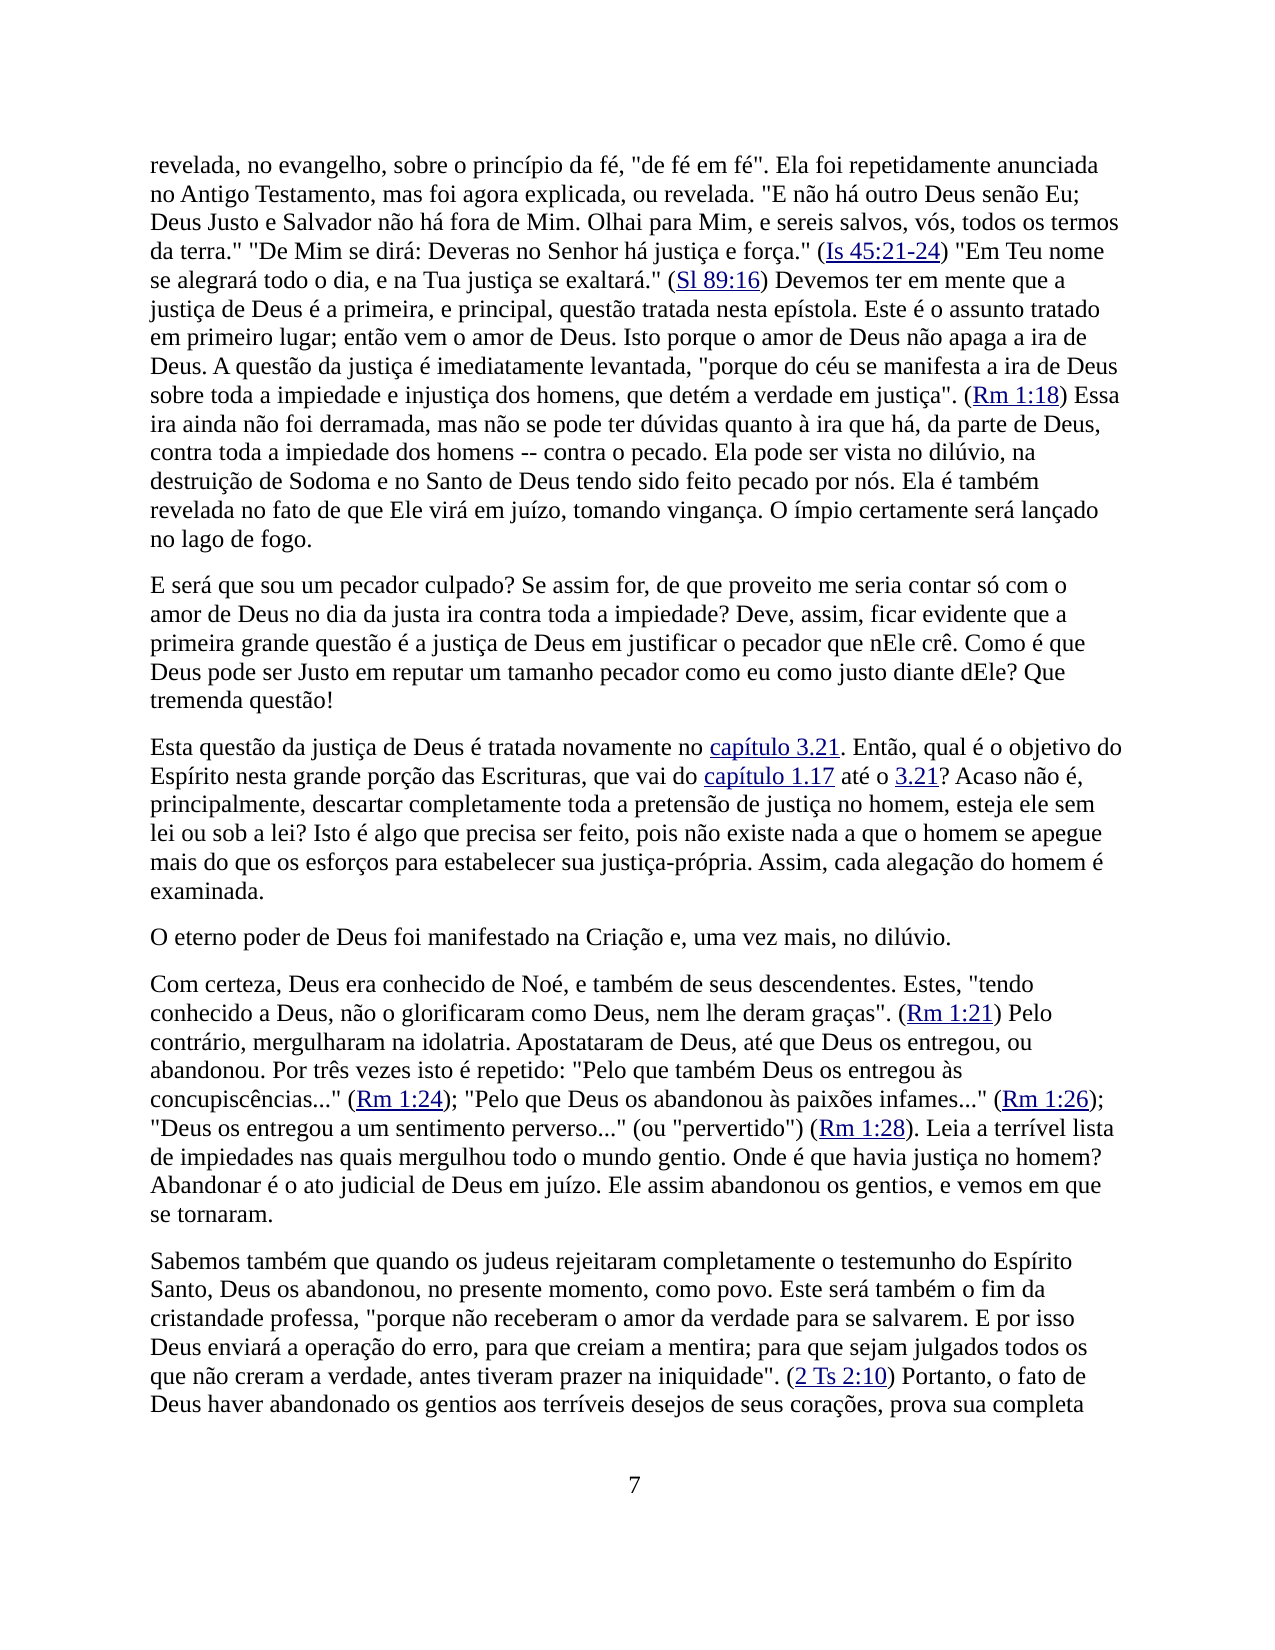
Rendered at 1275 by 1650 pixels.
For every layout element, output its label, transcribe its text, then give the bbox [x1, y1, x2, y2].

text revelada, no evangelho, sobre o princípio da fé, "de fé em fé". Ela foi repetidamente anunciada no Antigo Testamento, mas foi agora explicada, ou revelada. "E não há outro Deus senão Eu; Deus Justo e Salvador não há fora de Mim. Olhai para Mim, e sereis salvos, vós, todos os termos da terra." "De Mim se dirá: Deveras no Senhor há justiça e força." (Is 45:21-24) "Em Teu nome se alegrará todo o dia, e na Tua justiça se exaltará." (Sl 89:16) Devemos ter em mente que a justiça de Deus é a primeira, e principal, questão tratada nesta epístola. Este é o assunto tratado em primeiro lugar; então vem o amor de Deus. Isto porque o amor de Deus não apaga a ira de Deus. A questão da justiça é imediatamente levantada, "porque do céu se manifesta a ira de Deus sobre toda a impiedade e injustiça dos homens, que detém a verdade em justiça". (Rm 1:18) Essa ira ainda não foi derramada, mas não se pode ter dúvidas quanto à ira que há, da parte de Deus, contra toda a impiedade dos homens -- contra o pecado. Ela pode ser vista no dilúvio, na destruição de Sodoma e no Santo de Deus tendo sido feito pecado por nós. Ela é também revelada no fato de que Ele virá em juízo, tomando vingança. O ímpio certamente será lançado no lago de fogo. [150, 150, 1125, 552]
text Sabemos também que quando os judeus rejeitaram completamente o testemunho do Espírito Santo, Deus os abandonou, no presente momento, como povo. Este será também o fim da cristandade professa, "porque não receberam o amor da verdade para se salvarem. E por isso Deus enviará a operação do erro, para que creiam a mentira; para que sejam julgados todos os que não creram a verdade, antes tiveram prazer na iniquidade". (2 Ts 2:10) Portanto, o fato de Deus haver abandonado os gentios aos terríveis desejos de seus corações, prova sua completa [150, 1246, 1125, 1418]
text Esta questão da justiça de Deus é tratada novamente no capítulo 3.21. Então, qual é o objetivo do Espírito nesta grande porção das Escrituras, que vai do capítulo 1.17 até o 3.21? Acaso não é, principalmente, descartar completamente toda a pretensão de justiça no homem, esteja ele sem lei ou sob a lei? Isto é algo que precisa ser feito, pois não existe nada a que o homem se apegue mais do que os esforços para estabelecer sua justiça-própria. Assim, cada alegação do homem é examinada. [150, 732, 1125, 904]
text E será que sou um pecador culpado? Se assim for, de que proveito me seria contar só com o amor de Deus no dia da justa ira contra toda a impiedade? Deve, assim, ficar evidente que a primeira grande questão é a justiça de Deus em justificar o pecador que nEle crê. Como é que Deus pode ser Justo em reputar um tamanho pecador como eu como justo diante dEle? Que tremenda questão! [150, 570, 1125, 714]
text O eterno poder de Deus foi manifestado na Criação e, uma vez mais, no dilúvio. [150, 922, 1125, 951]
text Com certeza, Deus era conhecido de Noé, e também de seus descendentes. Estes, "tendo conhecido a Deus, não o glorificaram como Deus, nem lhe deram graças". (Rm 1:21) Pelo contrário, mergulharam na idolatria. Apostataram de Deus, até que Deus os entregou, ou abandonou. Por três vezes isto é repetido: "Pelo que também Deus os entregou às concupiscências..." (Rm 1:24); "Pelo que Deus os abandonou às paixões infames..." (Rm 1:26); "Deus os entregou a um sentimento perverso..." (ou "pervertido") (Rm 1:28). Leia a terrível lista de impiedades nas quais mergulhou todo o mundo gentio. Onde é que havia justiça no homem? Abandonar é o ato judicial de Deus em juízo. Ele assim abandonou os gentios, e vemos em que se tornaram. [150, 969, 1125, 1228]
